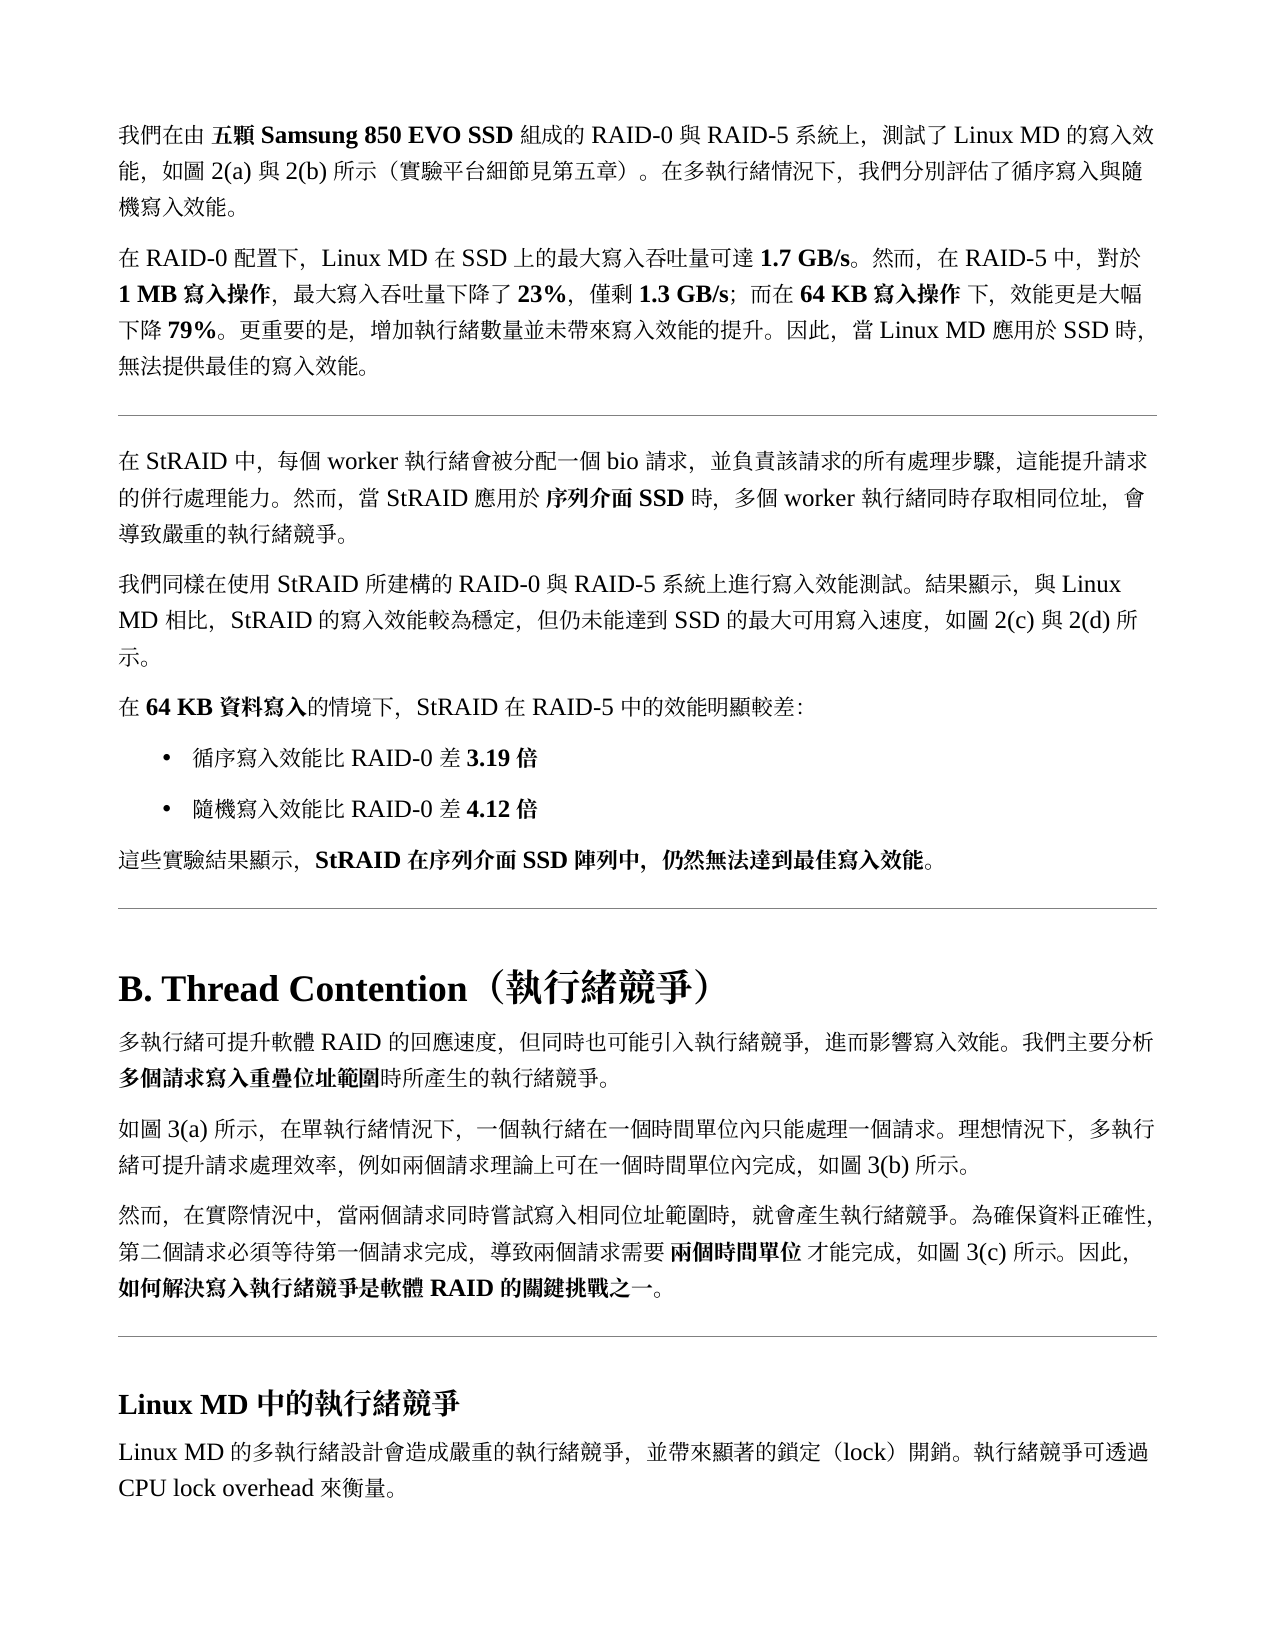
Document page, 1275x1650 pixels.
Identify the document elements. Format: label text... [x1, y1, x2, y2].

subtitle B. Thread Contention（執行緒競爭） [118, 959, 1157, 1012]
text 如圖 3(a) 所示，在單執行緒情況下，一個執行緒在一個時間單位內只能處理一個請求。理想情況下，多執行緒可提升請求處理效率，例如兩個請求理論上可在一個時間單位內完成，如圖 3(b) 所示。 [118, 1112, 1157, 1179]
text 我們在由 五顆 Samsung 850 EVO SSD 組成的 RAID-0 與 RAID-5 系統上，測試了 Linux MD 的寫入效能，如圖 2(a) 與 2(b) 所示（實驗平台細節見第五章）。在多執行緒情況下，我們分別評估了循序寫入與隨機寫入效能。 [118, 118, 1157, 222]
text Linux MD 的多執行緒設計會造成嚴重的執行緒競爭，並帶來顯著的鎖定（lock）開銷。執行緒競爭可透過 CPU lock overhead 來衡量。 [118, 1435, 1157, 1503]
text 這些實驗結果顯示，StRAID 在序列介面 SSD 陣列中，仍然無法達到最佳寫入效能。 [118, 843, 1157, 874]
text 在 StRAID 中，每個 worker 執行緒會被分配一個 bio 請求，並負責該請求的所有處理步驟，這能提升請求的併行處理能力。然而，當 StRAID 應用於 序列介面 SSD 時，多個 worker 執行緒同時存取相同位址，會導致嚴重的執行緒競爭。 [118, 444, 1157, 548]
subtitle Linux MD 中的執行緒競爭 [118, 1381, 1157, 1422]
text 然而，在實際情況中，當兩個請求同時嘗試寫入相同位址範圍時，就會產生執行緒競爭。為確保資料正確性，第二個請求必須等待第一個請求完成，導致兩個請求需要 兩個時間單位 才能完成，如圖 3(c) 所示。因此，如何解決寫入執行緒競爭是軟體 RAID 的關鍵挑戰之一。 [118, 1199, 1157, 1302]
text 我們同樣在使用 StRAID 所建構的 RAID-0 與 RAID-5 系統上進行寫入效能測試。結果顯示，與 Linux MD 相比，StRAID 的寫入效能較為穩定，但仍未能達到 SSD 的最大可用寫入速度，如圖 2(c) 與 2(d) 所示。 [118, 568, 1157, 671]
text 在 RAID-0 配置下，Linux MD 在 SSD 上的最大寫入吞吐量可達 1.7 GB/s。然而，在 RAID-5 中，對於 1 MB 寫入操作，最大寫入吞吐量下降了 23%，僅剩 1.3 GB/s；而在 64 KB 寫入操作 下，效能更是大幅下降 79%。更重要的是，增加執行緒數量並未帶來寫入效能的提升。因此，當 Linux MD 應用於 SSD 時，無法提供最佳的寫入效能。 [118, 241, 1157, 381]
list 循序寫入效能比 RAID-0 差 3.19 倍 [162, 741, 1157, 773]
text 多執行緒可提升軟體 RAID 的回應速度，但同時也可能引入執行緒競爭，進而影響寫入效能。我們主要分析多個請求寫入重疊位址範圍時所產生的執行緒競爭。 [118, 1025, 1157, 1093]
text 在 64 KB 資料寫入的情境下，StRAID 在 RAID-5 中的效能明顯較差： [118, 691, 1157, 722]
list 隨機寫入效能比 RAID-0 差 4.12 倍 [162, 792, 1157, 823]
